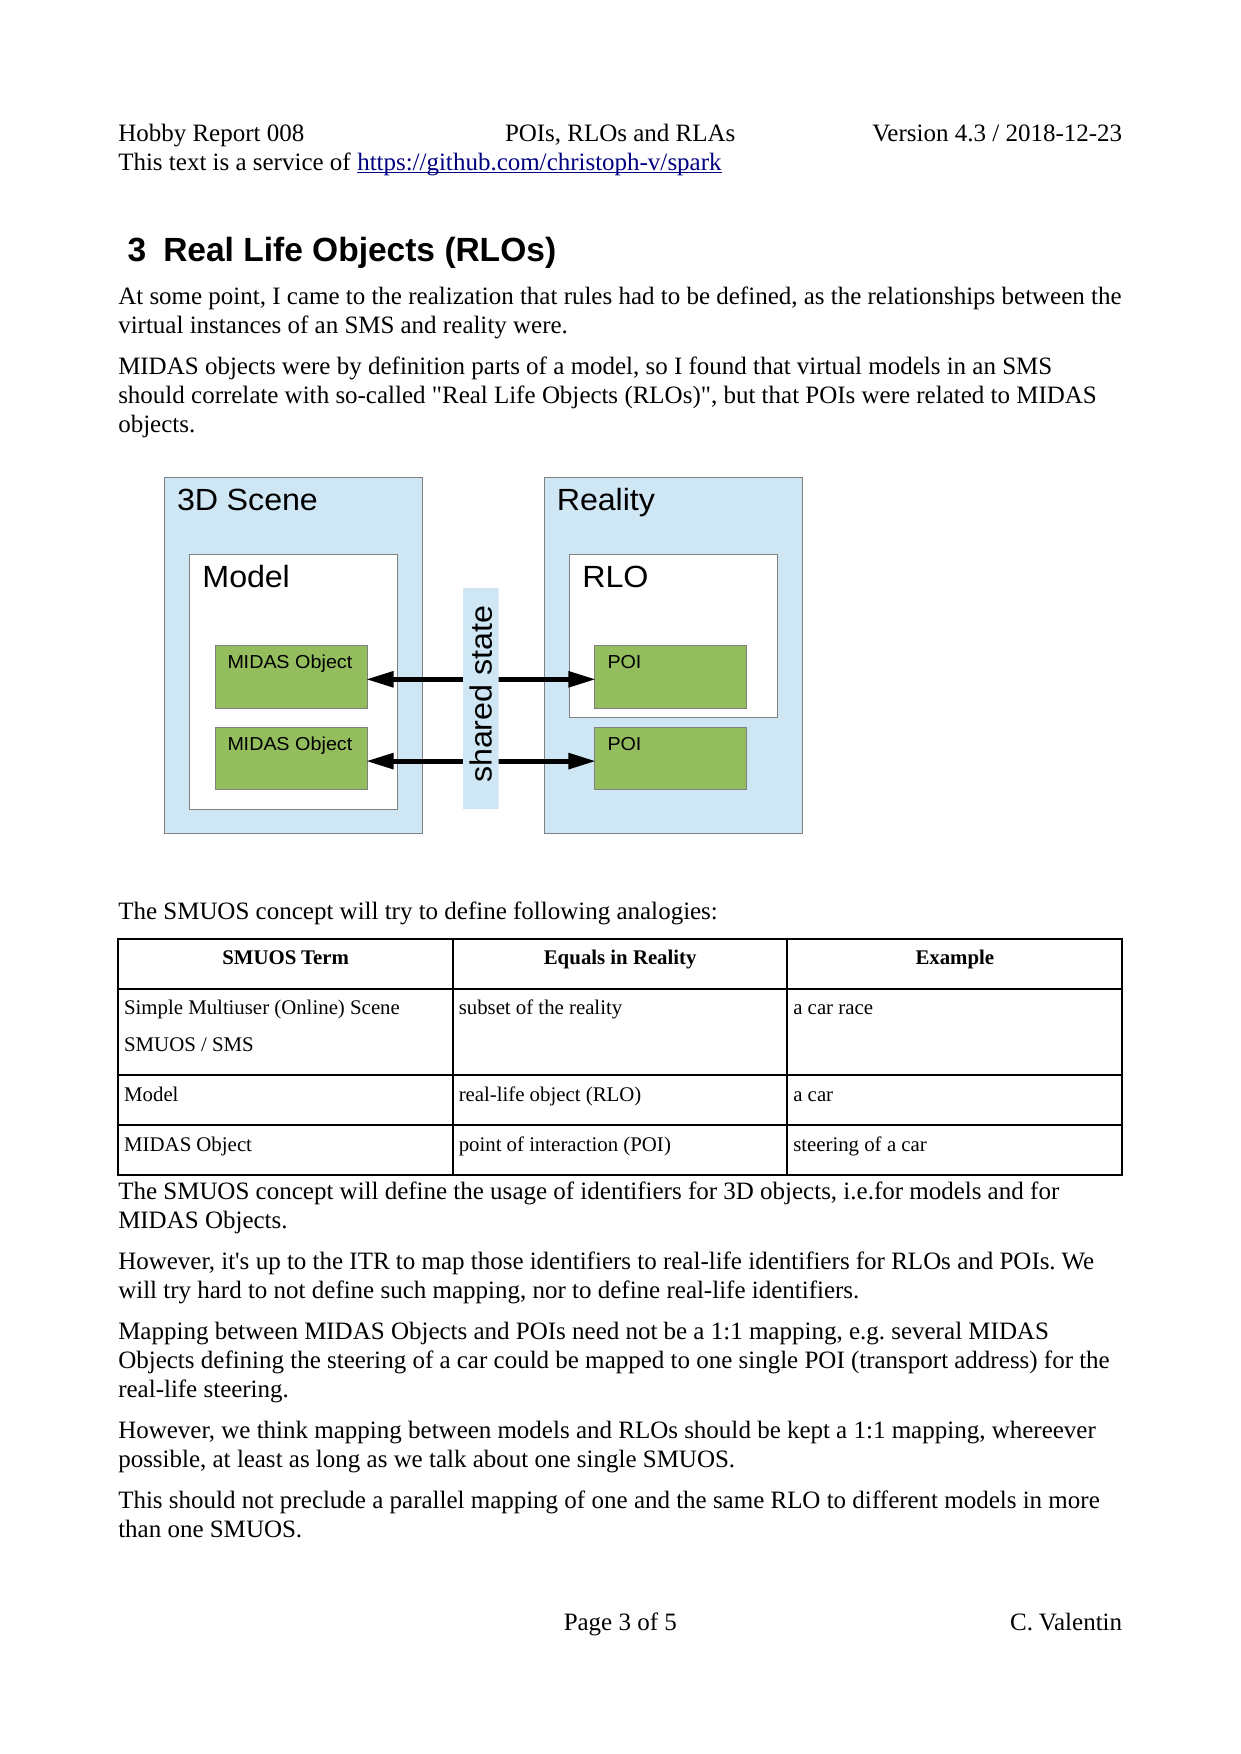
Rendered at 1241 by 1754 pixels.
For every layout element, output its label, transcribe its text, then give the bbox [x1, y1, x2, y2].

text The SMUOS concept will define the usage of identifiers for 3D objects, i.e.for models and for MIDAS Objects. [118, 1176, 1122, 1234]
text However, we think mapping between models and RLOs should be kept a 1:1 mapping, whereever possible, at least as long as we talk about one single SMUOS. [118, 1415, 1122, 1473]
text At some point, I came to the realization that rules had to be defined, as the relationships between the virtual instances of an SMS and reality were. [118, 281, 1122, 339]
table_cell MIDAS Object [119, 1126, 452, 1174]
table_header Example [788, 940, 1121, 987]
table_header Equals in Reality [454, 940, 786, 987]
table_cell a car [788, 1076, 1121, 1124]
subtitle Real Life Objects (RLOs) [118, 230, 1122, 269]
text Mapping between MIDAS Objects and POIs need not be a 1:1 mapping, e.g. several MIDAS Objects defining the steering of a car could be mapped to one single POI (transport address) for the real-life steering. [118, 1316, 1122, 1403]
table_cell real-life object (RLO) [454, 1076, 786, 1124]
table_cell point of interaction (POI) [454, 1126, 786, 1174]
text This should not preclude a parallel mapping of one and the same RLO to different models in more than one SMUOS. [118, 1485, 1122, 1543]
table_cell Simple Multiuser (Online) Scene SMUOS / SMS [119, 990, 452, 1074]
table_cell Model [119, 1076, 452, 1124]
table_cell a car race [788, 990, 1121, 1074]
table_cell subset of the reality [454, 990, 786, 1074]
text MIDAS objects were by definition parts of a model, so I found that virtual models in an SMS should correlate with so-called "Real Life Objects (RLOs)", but that POIs were related to MIDAS objects. [118, 351, 1122, 437]
text However, it's up to the ITR to map those identifiers to real-life identifiers for RLOs and POIs. We will try hard to not define such mapping, nor to define real-life identifiers. [118, 1246, 1122, 1304]
table_cell steering of a car [788, 1126, 1121, 1174]
text The SMUOS concept will try to define following analogies: [118, 896, 1122, 925]
table_header SMUOS Term [119, 940, 452, 987]
